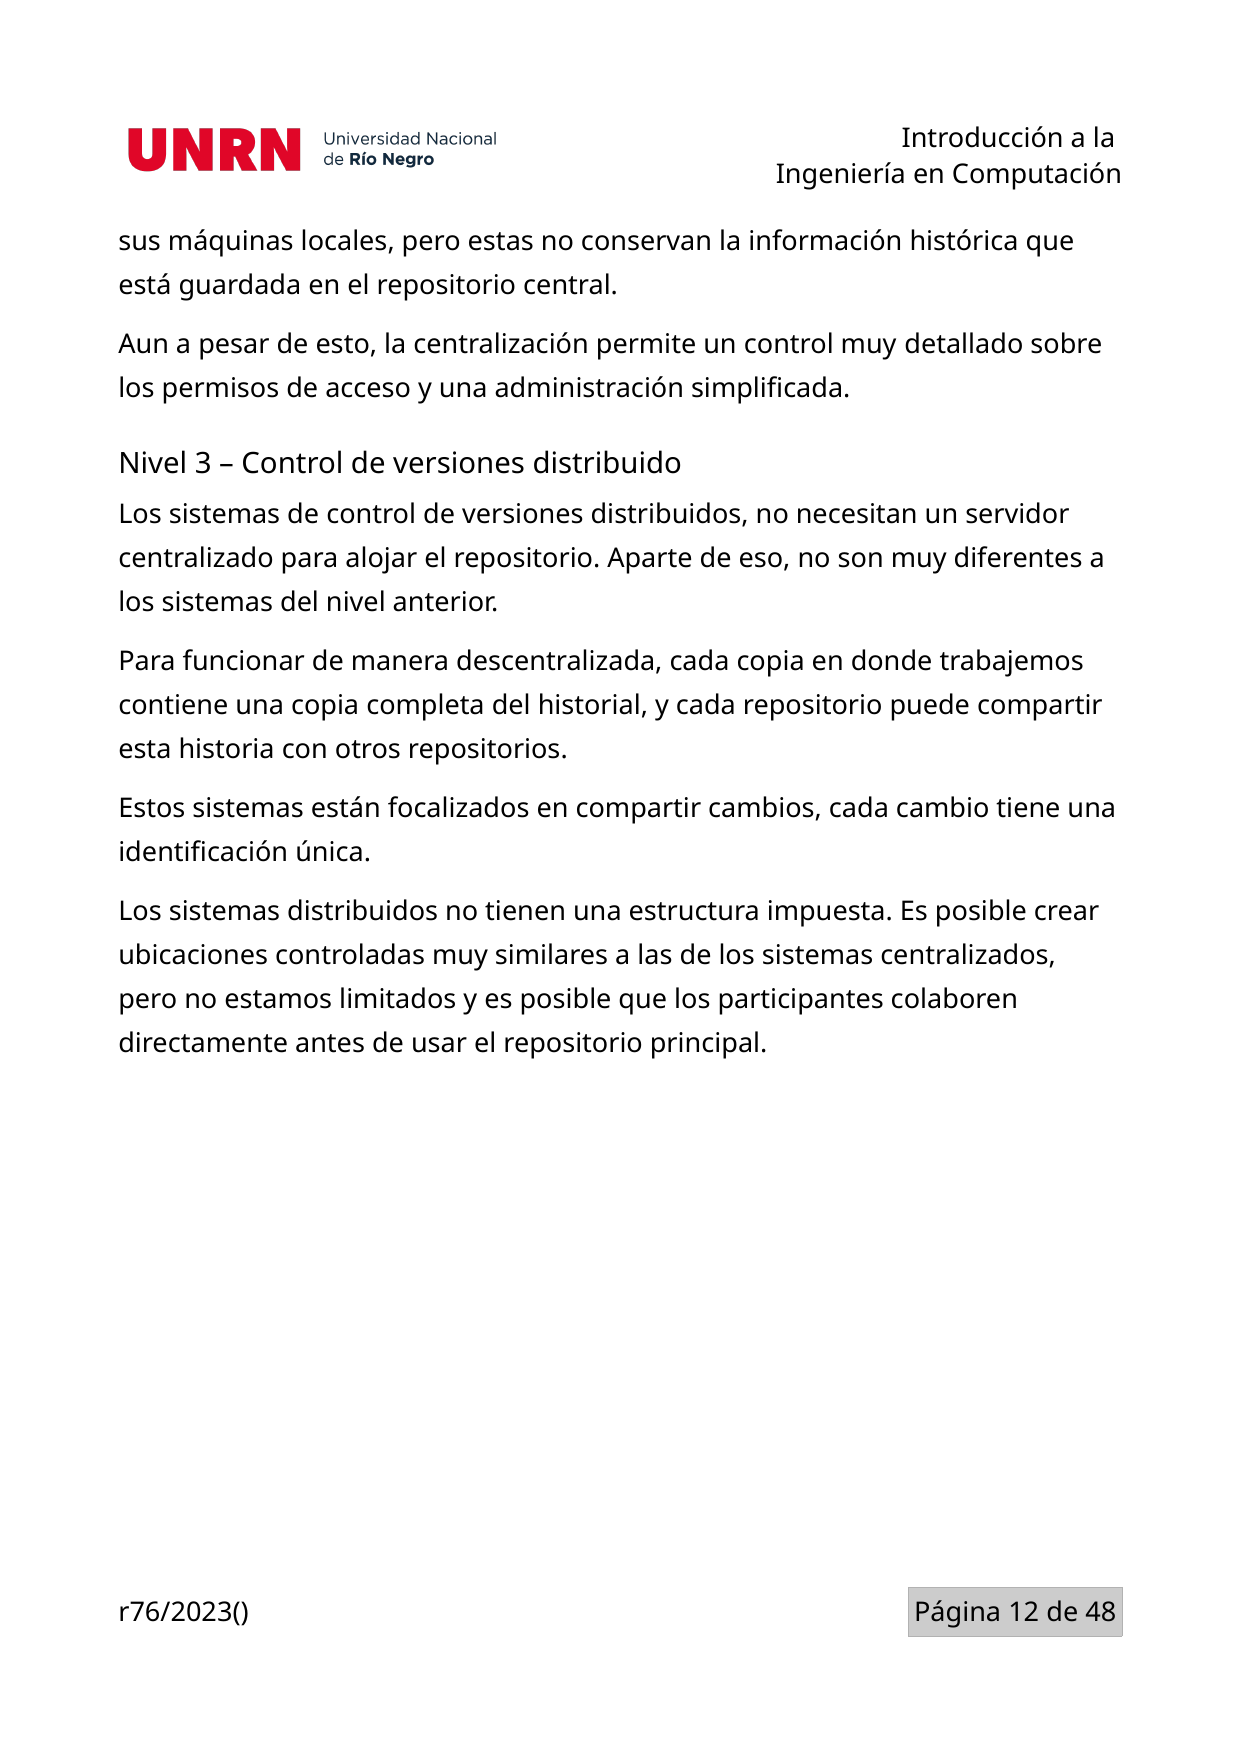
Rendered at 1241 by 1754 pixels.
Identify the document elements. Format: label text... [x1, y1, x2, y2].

text sus máquinas locales, pero estas no conservan la información histórica que está guardada en el repositorio central. [118, 221, 1122, 302]
text Para funcionar de manera descentralizada, cada copia en donde trabajemos contiene una copia completa del historial, y cada repositorio puede compartir esta historia con otros repositorios. [118, 641, 1122, 767]
text Los sistemas de control de versiones distribuidos, no necesitan un servidor centralizado para alojar el repositorio. Aparte de eso, no son muy diferentes a los sistemas del nivel anterior. [118, 494, 1122, 619]
picture [118, 118, 505, 180]
text Estos sistemas están focalizados en compartir cambios, cada cambio tiene una identificación única. [118, 788, 1122, 869]
text Los sistemas distribuidos no tienen una estructura impuesta. Es posible crear ubicaciones controladas muy similares a las de los sistemas centralizados, pero no estamos limitados y es posible que los participantes colaboren directamente antes de usar el repositorio principal. [118, 891, 1122, 1061]
text Aun a pesar de esto, la centralización permite un control muy detallado sobre los permisos de acceso y una administración simplificada. [118, 324, 1122, 405]
subtitle Nivel 3 – Control de versiones distribuido [118, 442, 1122, 482]
